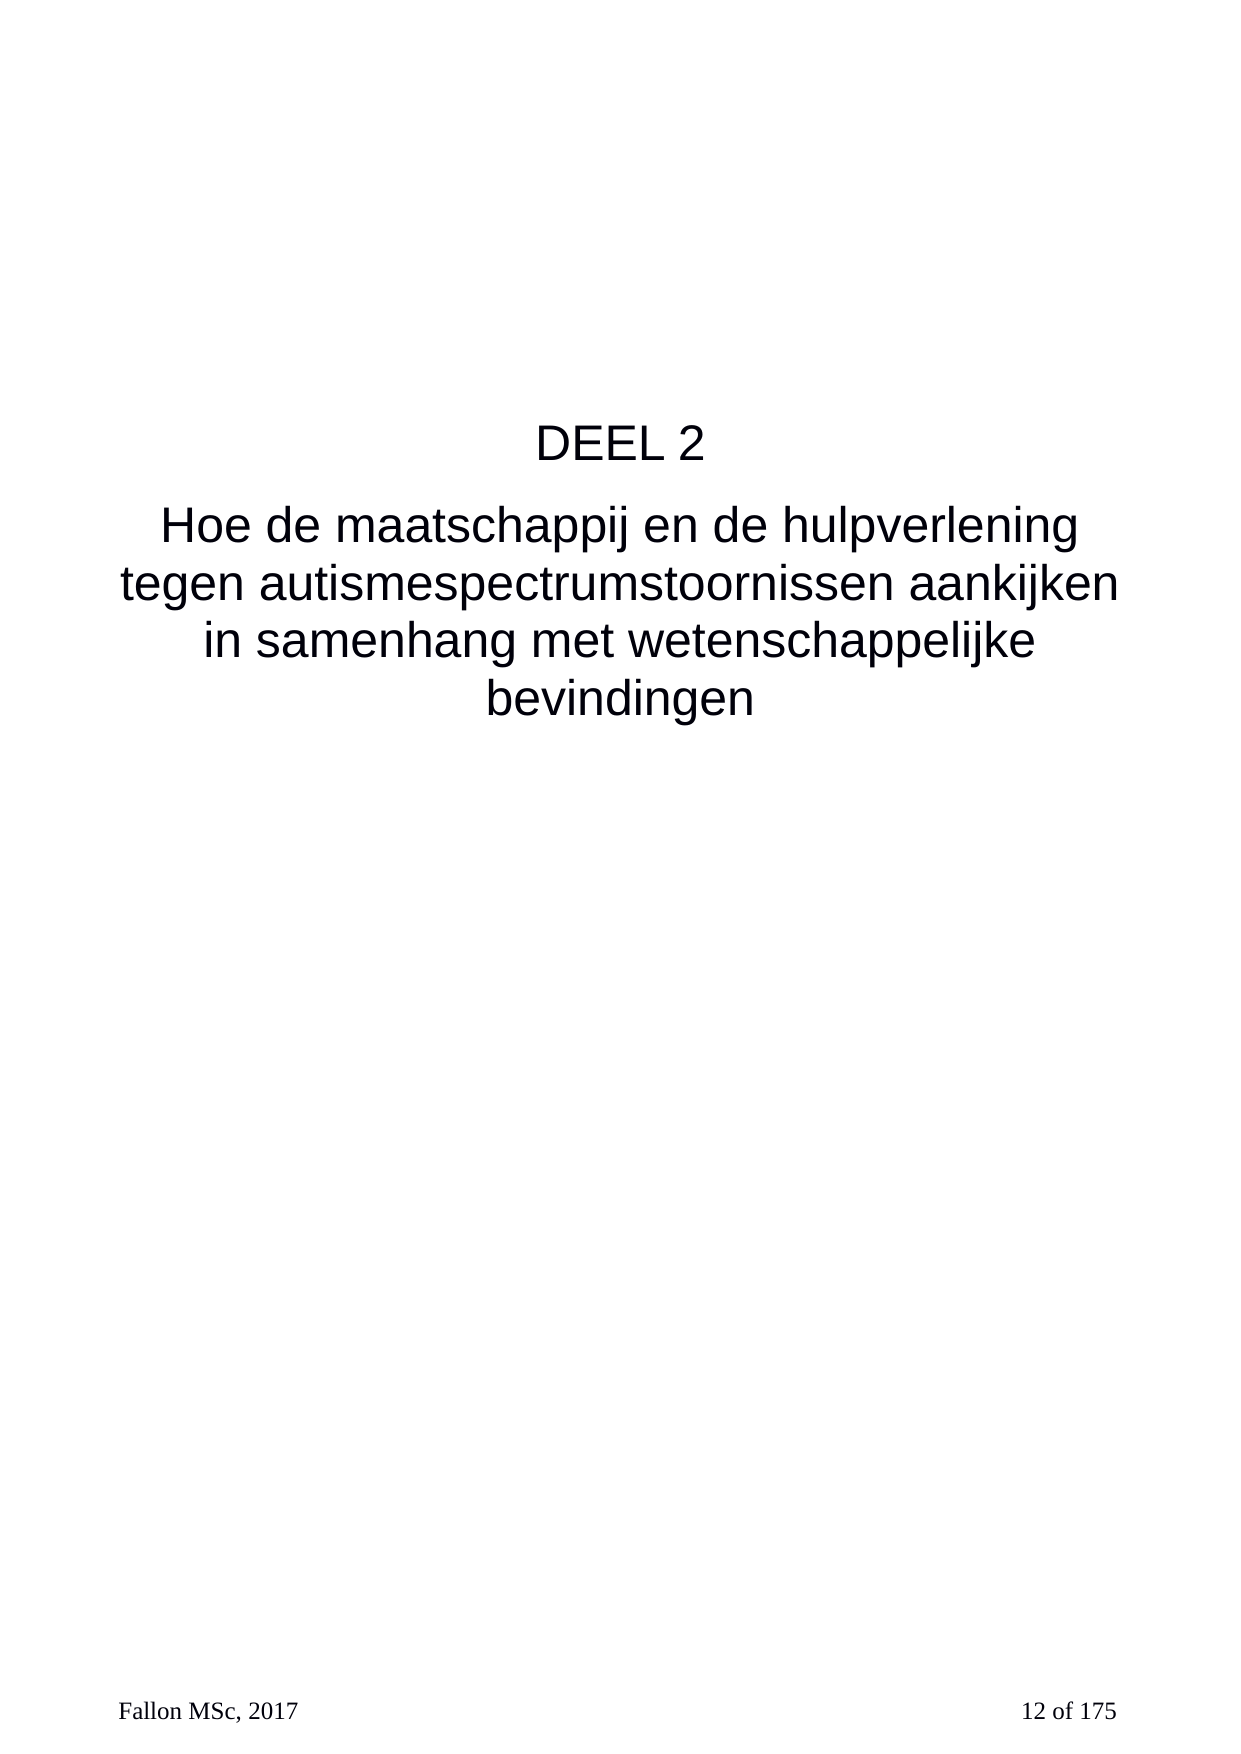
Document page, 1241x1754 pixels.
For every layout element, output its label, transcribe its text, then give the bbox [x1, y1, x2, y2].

subtitle Hoe de maatschappij en de hulpverlening tegen autismespectrumstoornissen aankijken in samenhang met wetenschappelijke bevindingen [118, 496, 1122, 726]
subtitle DEEL 2 [118, 413, 1122, 471]
